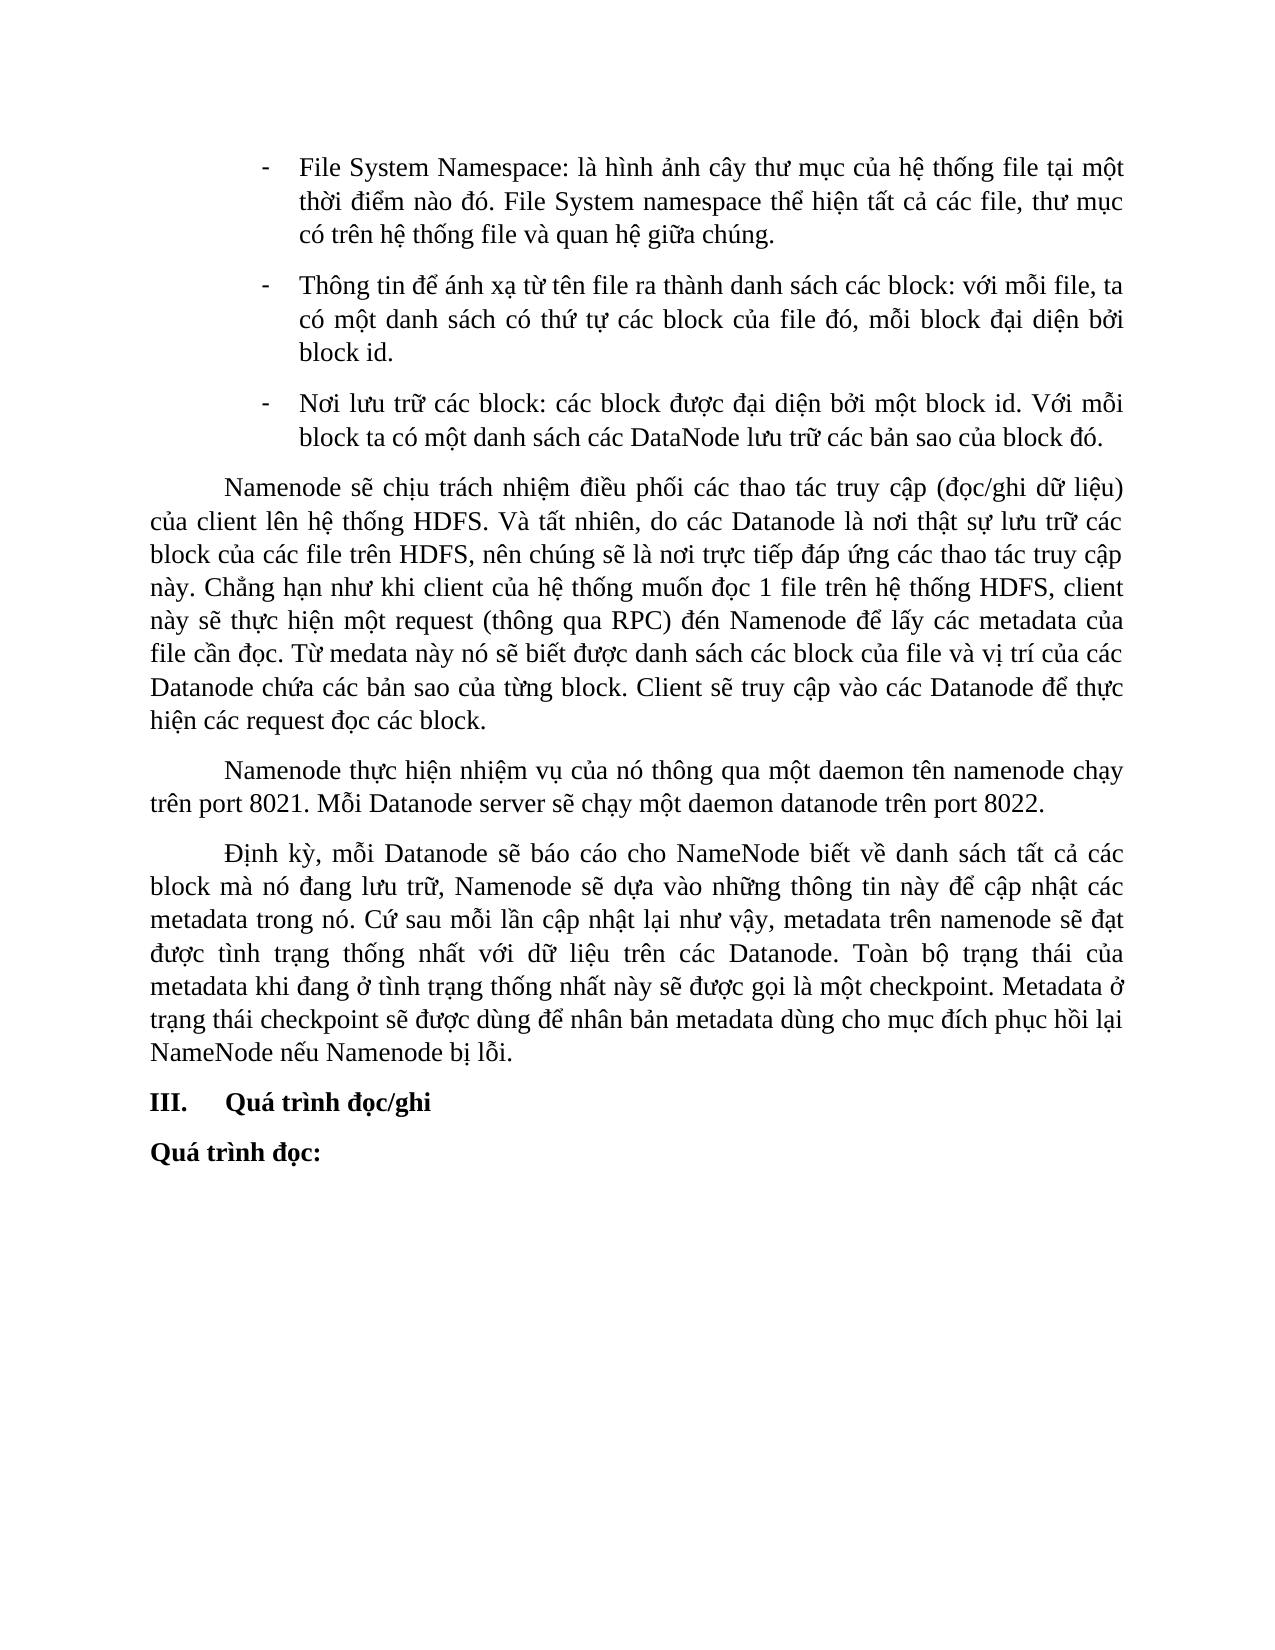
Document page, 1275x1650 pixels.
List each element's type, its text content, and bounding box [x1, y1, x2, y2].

text Quá trình đọc: [150, 1136, 1125, 1167]
text Định kỳ, mỗi Datanode sẽ báo cáo cho NameNode biết về danh sách tất cả các block mà nó đang lưu trữ, Namenode sẽ dựa vào những thông tin này để cập nhật các metadata trong nó. Cứ sau mỗi lần cập nhật lại như vậy, metadata trên namenode sẽ đạt được tình trạng thống nhất với dữ liệu trên các Datanode. Toàn bộ trạng thái của metadata khi đang ở tình trạng thống nhất này sẽ được gọi là một checkpoint. Metadata ở trạng thái checkpoint sẽ được dùng để nhân bản metadata dùng cho mục đích phục hồi lại NameNode nếu Namenode bị lỗi. [150, 837, 1125, 1068]
list Nơi lưu trữ các block: các block được đại diện bởi một block id. Với mỗi block ta có một danh sách các DataNode lưu trữ các bản sao của block đó. [261, 386, 1125, 453]
list File System Namespace: là hình ảnh cây thư mục của hệ thống file tại một thời điểm nào đó. File System namespace thể hiện tất cả các file, thư mục có trên hệ thống file và quan hệ giữa chúng. [261, 150, 1125, 249]
text Namenode sẽ chịu trách nhiệm điều phối các thao tác truy cập (đọc/ghi dữ liệu) của client lên hệ thống HDFS. Và tất nhiên, do các Datanode là nơi thật sự lưu trữ các block của các file trên HDFS, nên chúng sẽ là nơi trực tiếp đáp ứng các thao tác truy cập này. Chẳng hạn như khi client của hệ thống muốn đọc 1 file trên hệ thống HDFS, client này sẽ thực hiện một request (thông qua RPC) đén Namenode để lấy các metadata của file cần đọc. Từ medata này nó sẽ biết được danh sách các block của file và vị trí của các Datanode chứa các bản sao của từng block. Client sẽ truy cập vào các Datanode để thực hiện các request đọc các block. [150, 471, 1125, 735]
list Quá trình đọc/ghi [187, 1086, 1125, 1117]
list Thông tin để ánh xạ từ tên file ra thành danh sách các block: với mỗi file, ta có một danh sách có thứ tự các block của file đó, mỗi block đại diện bởi block id. [261, 268, 1125, 368]
text Namenode thực hiện nhiệm vụ của nó thông qua một daemon tên namenode chạy trên port 8021. Mỗi Datanode server sẽ chạy một daemon datanode trên port 8022. [150, 754, 1125, 818]
